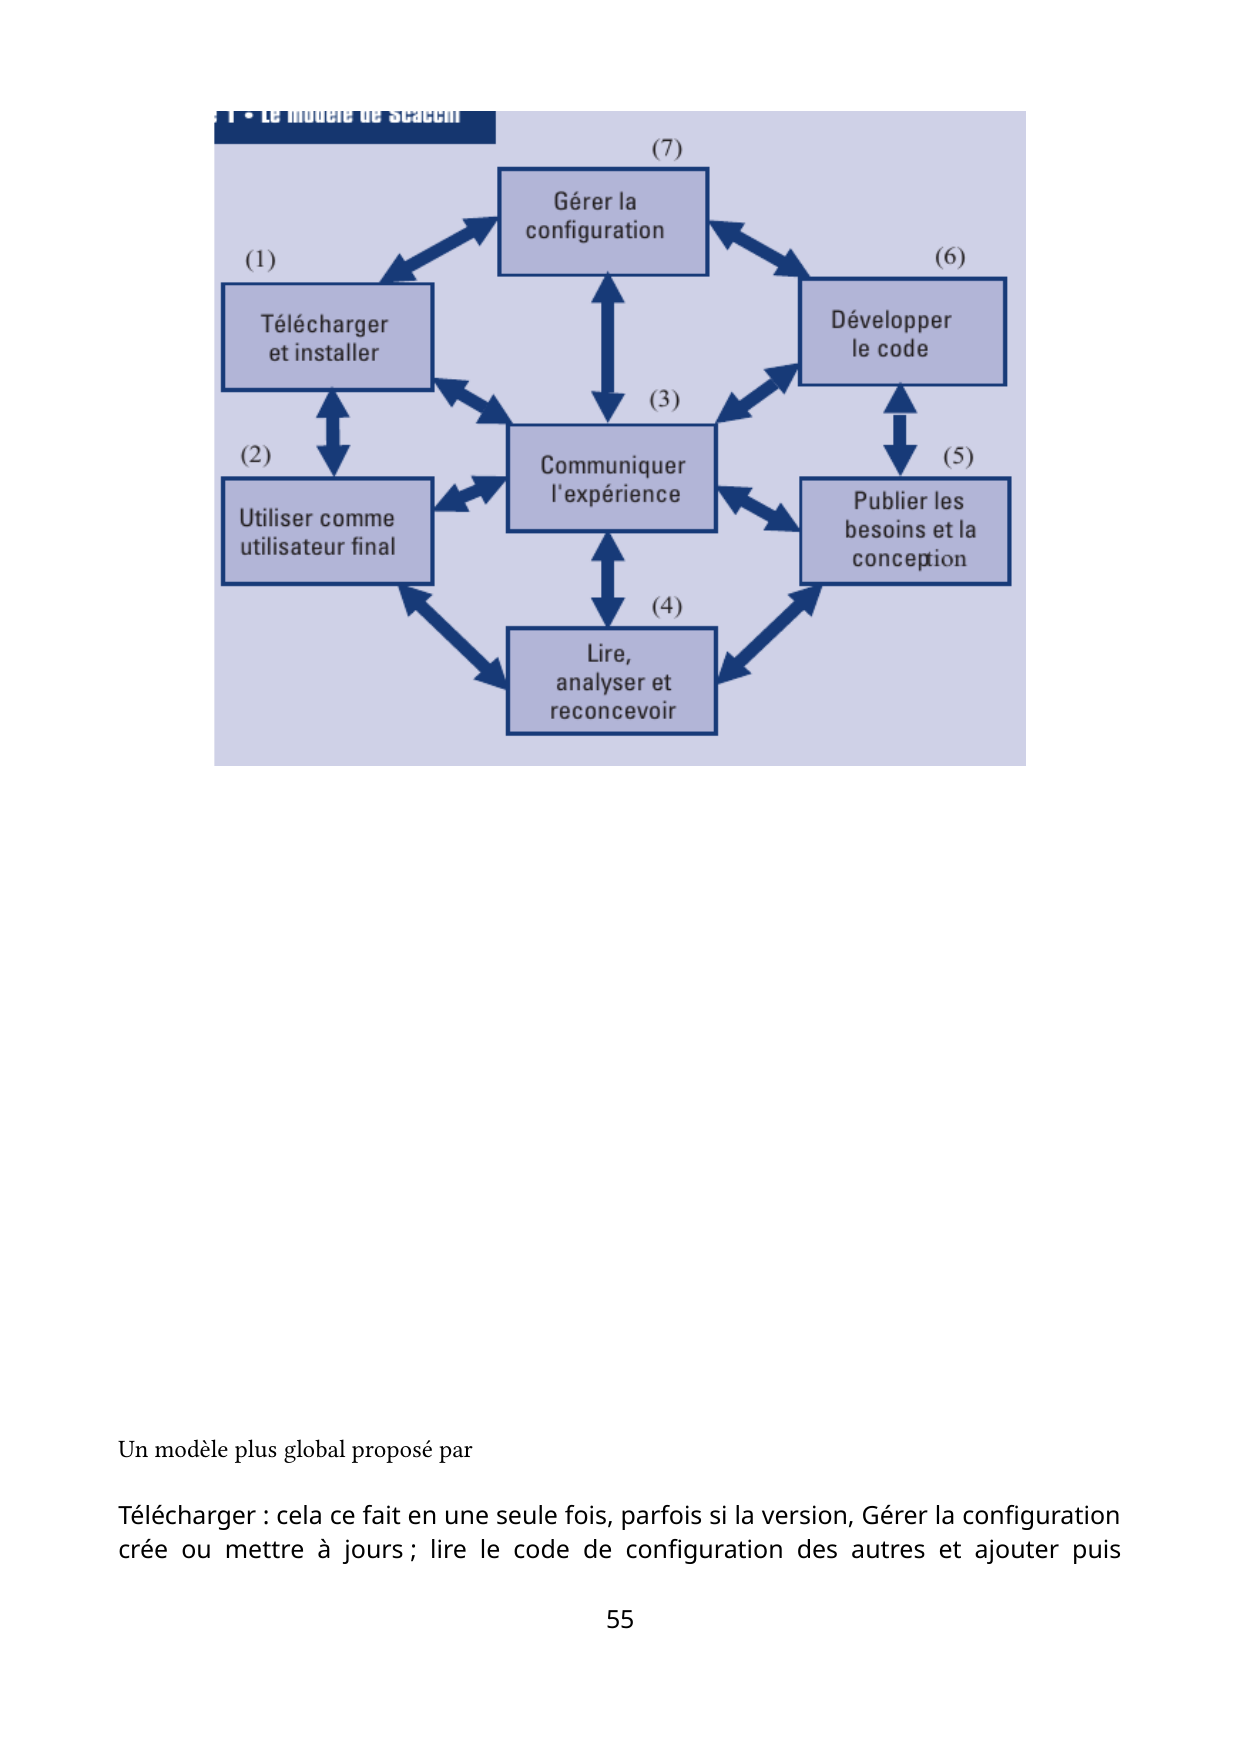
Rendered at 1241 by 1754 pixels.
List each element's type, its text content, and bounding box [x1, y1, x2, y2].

text Un modèle plus global proposé par [118, 1436, 1122, 1464]
text Télécharger : cela ce fait en une seule fois, parfois si la version, Gérer la configuration crée ou mettre à jours ; lire le code de configuration des autres et ajouter puis [118, 1497, 1122, 1565]
picture [214, 111, 1026, 766]
